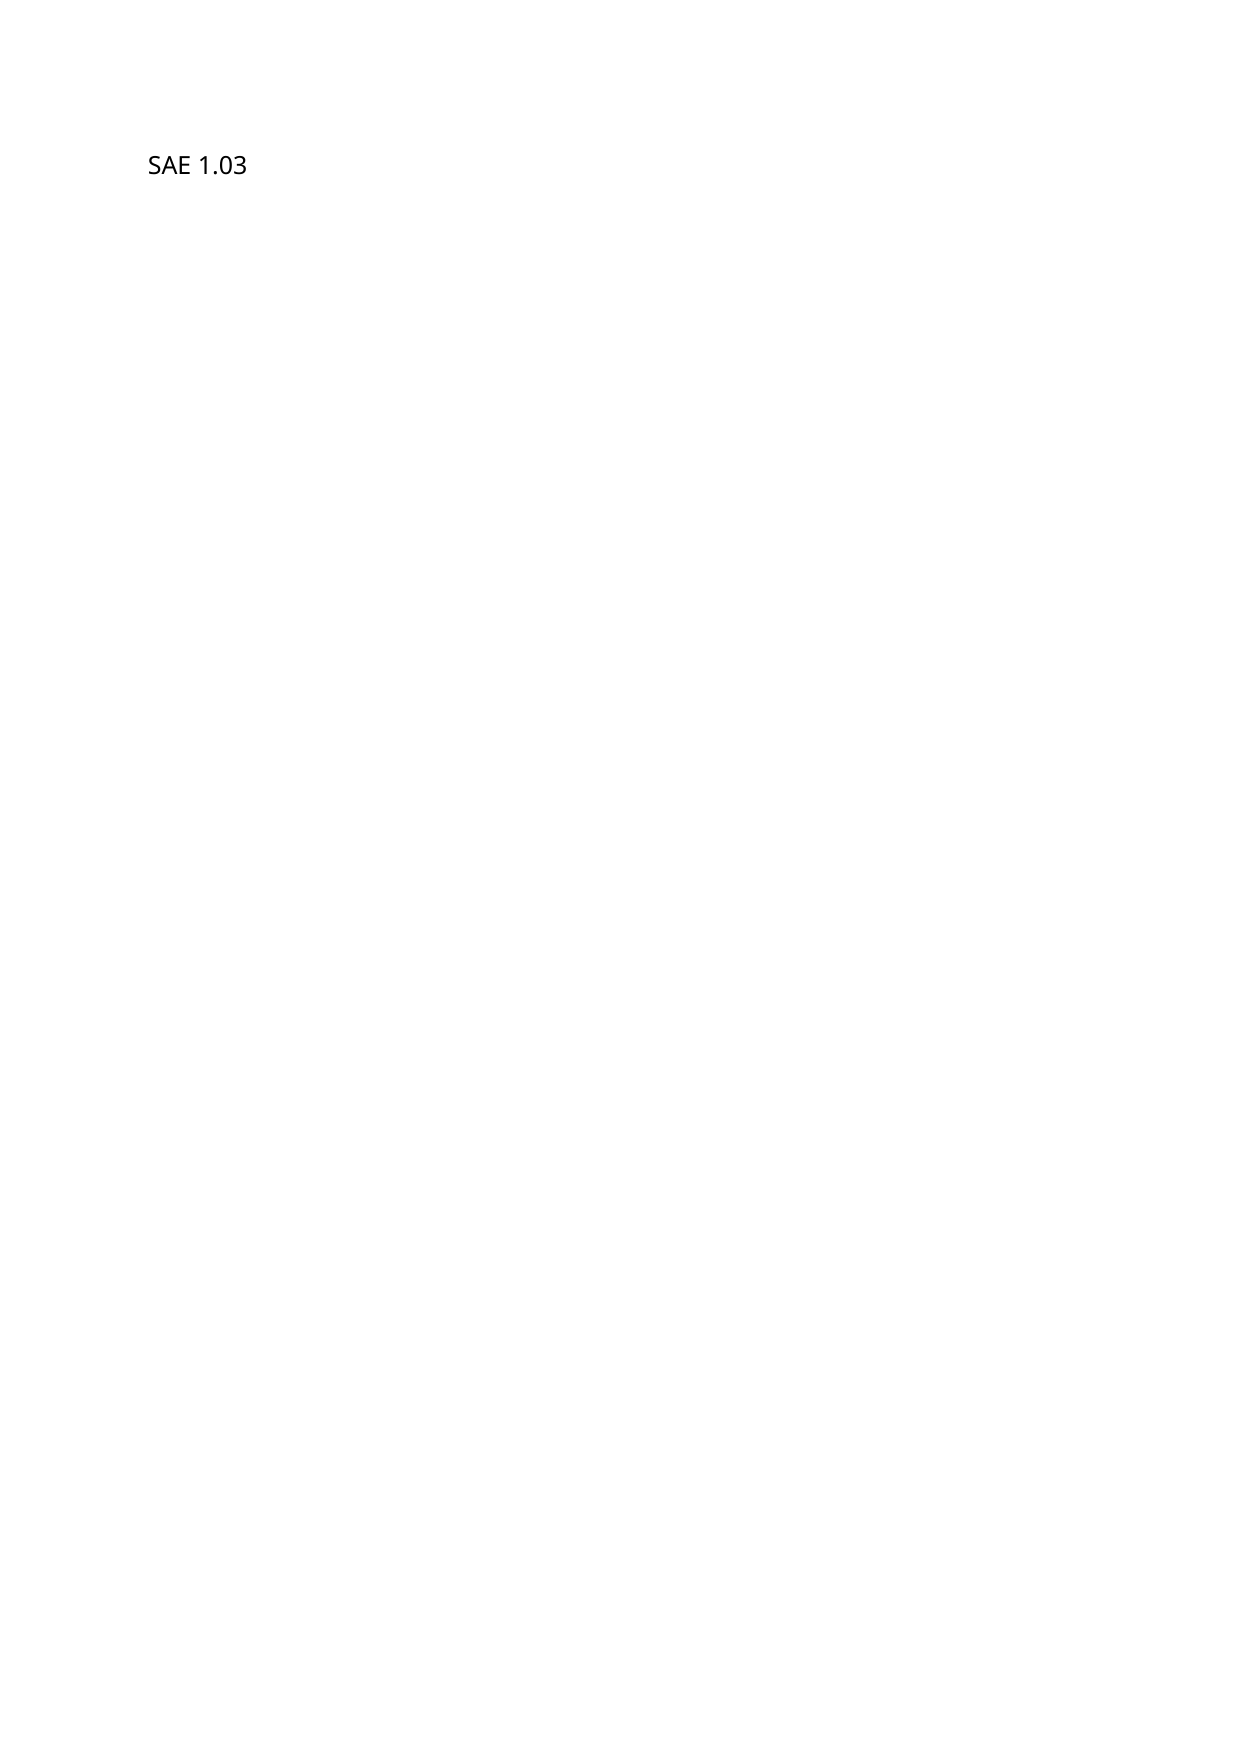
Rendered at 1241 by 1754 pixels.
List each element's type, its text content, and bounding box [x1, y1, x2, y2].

text SAE 1.03 [148, 148, 1093, 182]
